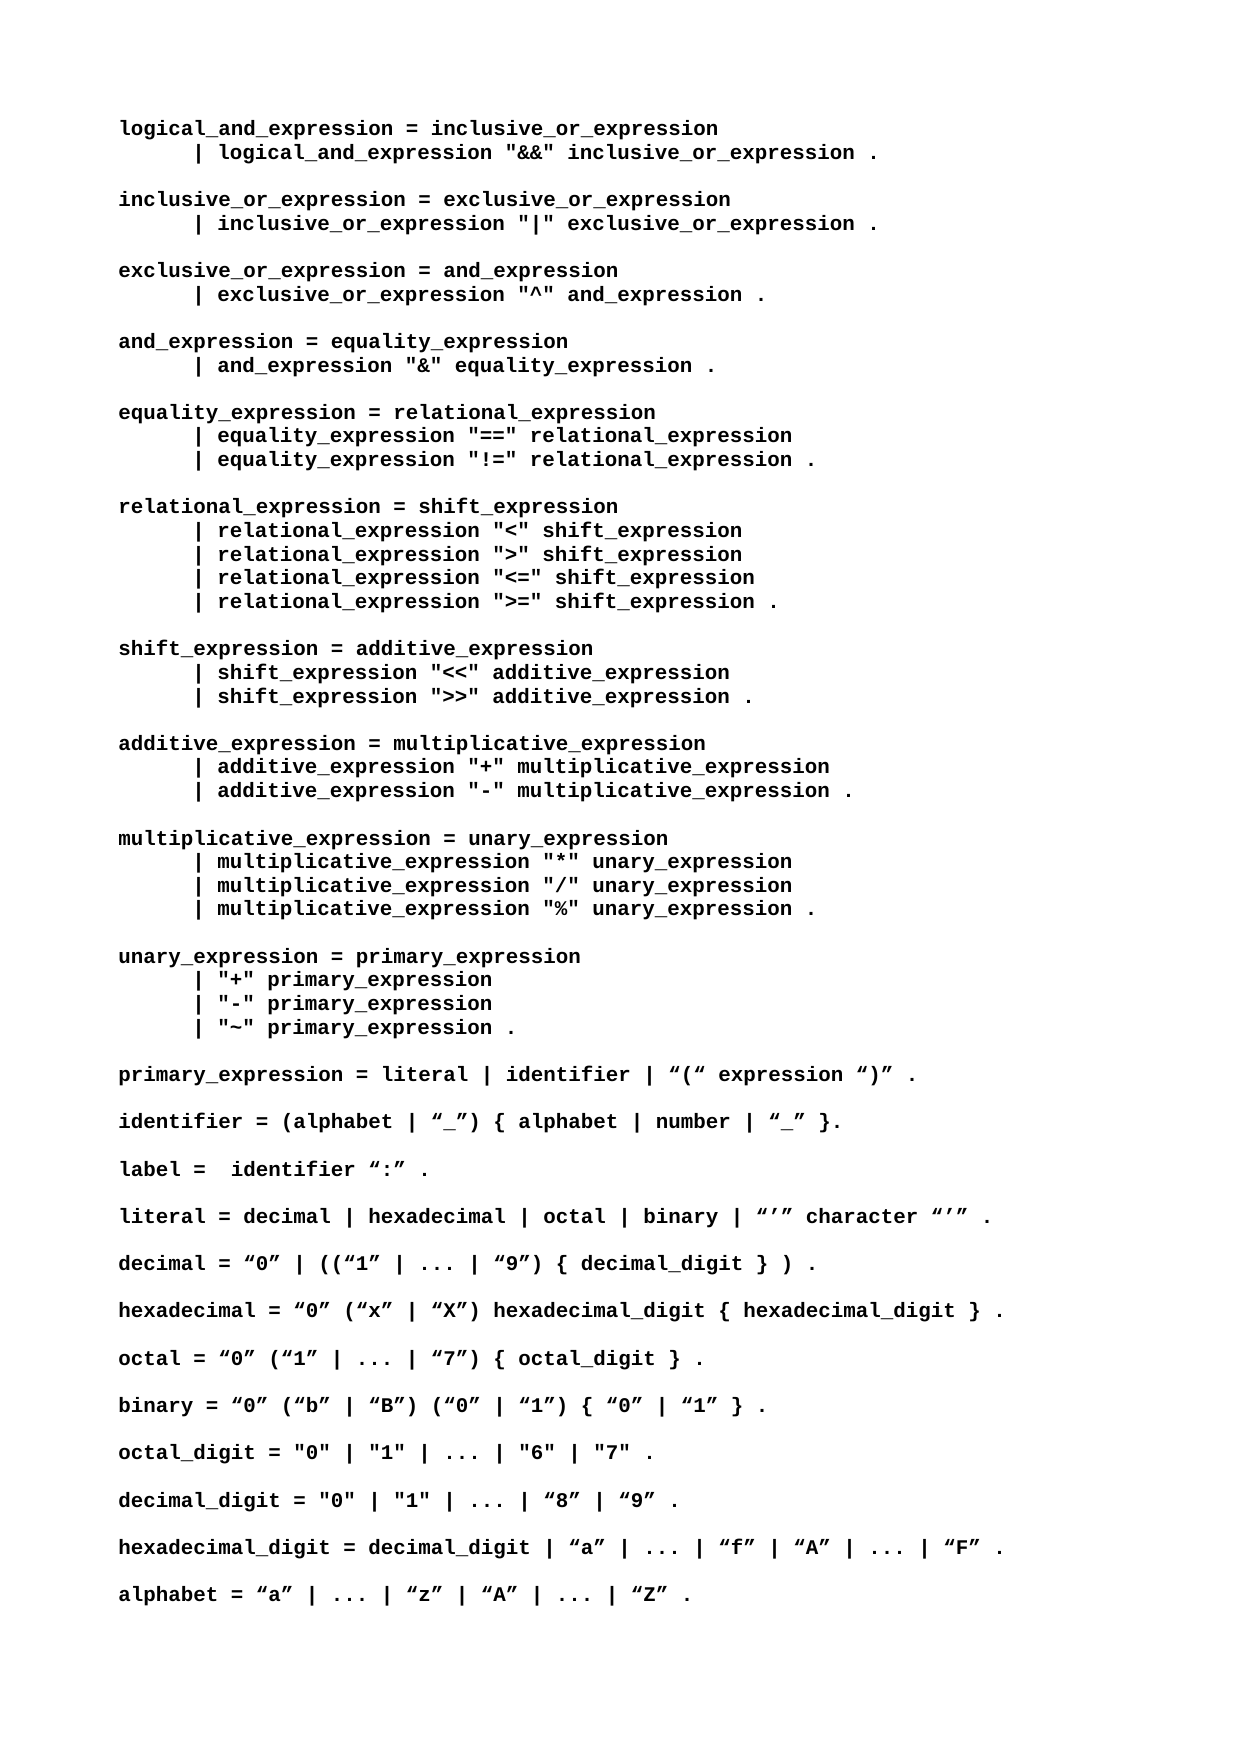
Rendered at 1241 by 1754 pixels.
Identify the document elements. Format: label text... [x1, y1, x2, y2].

text | shift_expression ">>" additive_expression . [118, 686, 1122, 709]
text | "~" primary_expression . [118, 1017, 1122, 1040]
text and_expression = equality_expression [118, 331, 1122, 354]
text hexadecimal_digit = decimal_digit | “a” | ... | “f” | “A” | ... | “F” . [118, 1537, 1122, 1561]
text additive_expression = multiplicative_expression [118, 733, 1122, 757]
text | equality_expression "!=" relational_expression . [118, 449, 1122, 473]
text | relational_expression "<" shift_expression [118, 520, 1122, 544]
text binary = “0” (“b” | “B”) (“0” | “1”) { “0” | “1” } . [118, 1395, 1122, 1419]
text inclusive_or_expression = exclusive_or_expression [118, 189, 1122, 213]
text | additive_expression "-" multiplicative_expression . [118, 780, 1122, 804]
text | relational_expression "<=" shift_expression [118, 567, 1122, 591]
text | shift_expression "<<" additive_expression [118, 662, 1122, 686]
text shift_expression = additive_expression [118, 638, 1122, 662]
text octal = “0” (“1” | ... | “7”) { octal_digit } . [118, 1348, 1122, 1371]
text | multiplicative_expression "%" unary_expression . [118, 898, 1122, 922]
text identifier = (alphabet | “_”) { alphabet | number | “_” }. [118, 1111, 1122, 1135]
text equality_expression = relational_expression [118, 402, 1122, 426]
text | relational_expression ">" shift_expression [118, 544, 1122, 567]
text literal = decimal | hexadecimal | octal | binary | “’” character “’” . [118, 1206, 1122, 1229]
text | and_expression "&" equality_expression . [118, 354, 1122, 378]
text | additive_expression "+" multiplicative_expression [118, 757, 1122, 780]
text octal_digit = "0" | "1" | ... | "6" | "7" . [118, 1442, 1122, 1466]
text | exclusive_or_expression "^" and_expression . [118, 284, 1122, 307]
text decimal = “0” | ((“1” | ... | “9”) { decimal_digit } ) . [118, 1253, 1122, 1277]
text | inclusive_or_expression "|" exclusive_or_expression . [118, 213, 1122, 236]
text | multiplicative_expression "/" unary_expression [118, 875, 1122, 898]
text unary_expression = primary_expression [118, 946, 1122, 969]
text label = identifier “:” . [118, 1158, 1122, 1182]
text exclusive_or_expression = and_expression [118, 260, 1122, 284]
text logical_and_expression = inclusive_or_expression [118, 118, 1122, 142]
text primary_expression = literal | identifier | “(“ expression “)” . [118, 1064, 1122, 1088]
text | logical_and_expression "&&" inclusive_or_expression . [118, 142, 1122, 165]
text | multiplicative_expression "*" unary_expression [118, 851, 1122, 875]
text | relational_expression ">=" shift_expression . [118, 591, 1122, 615]
text relational_expression = shift_expression [118, 496, 1122, 520]
text decimal_digit = "0" | "1" | ... | “8” | “9” . [118, 1489, 1122, 1513]
text hexadecimal = “0” (“x” | “X”) hexadecimal_digit { hexadecimal_digit } . [118, 1300, 1122, 1324]
text | "-" primary_expression [118, 993, 1122, 1017]
text | "+" primary_expression [118, 969, 1122, 993]
text | equality_expression "==" relational_expression [118, 426, 1122, 449]
text alphabet = “a” | ... | “z” | “A” | ... | “Z” . [118, 1584, 1122, 1608]
text multiplicative_expression = unary_expression [118, 827, 1122, 851]
